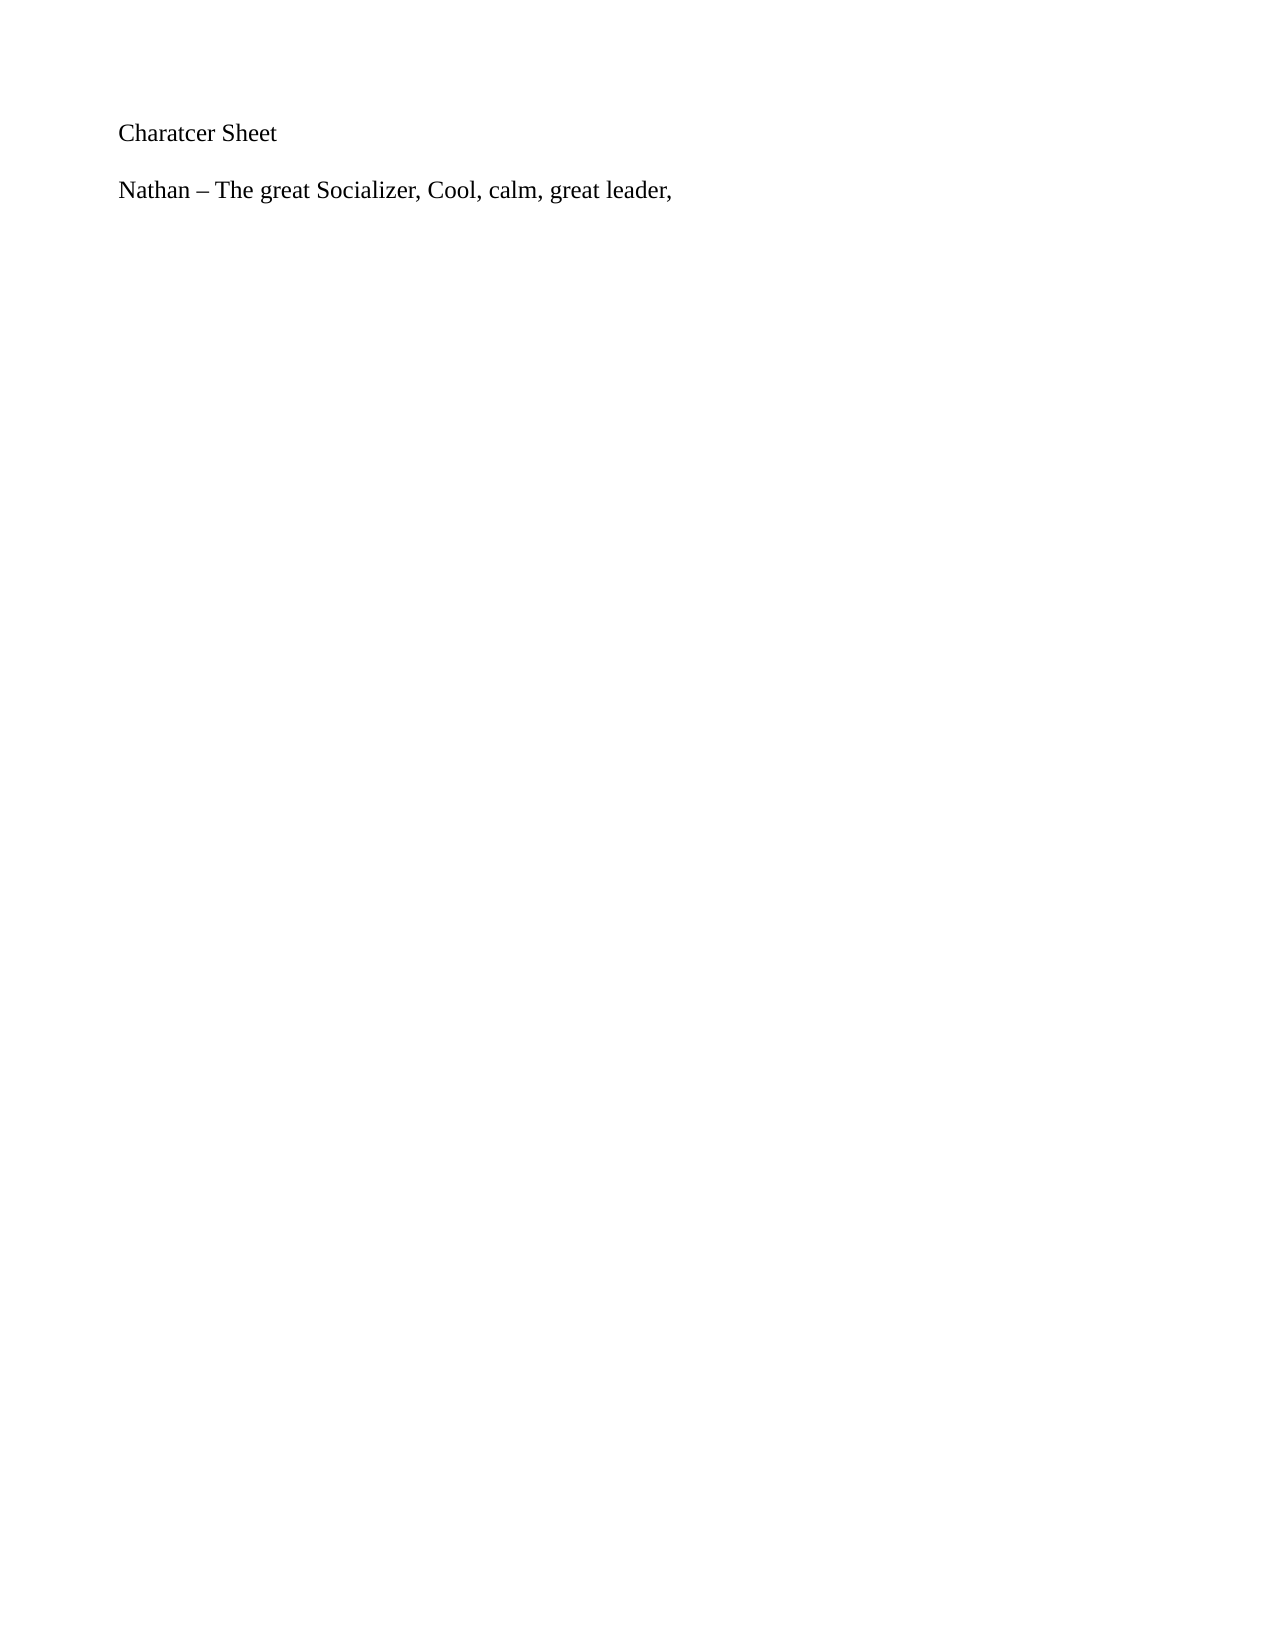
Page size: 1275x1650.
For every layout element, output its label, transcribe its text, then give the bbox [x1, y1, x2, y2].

text Charatcer Sheet [118, 118, 1157, 147]
text Nathan – The great Socializer, Cool, calm, great leader, [118, 176, 1157, 204]
